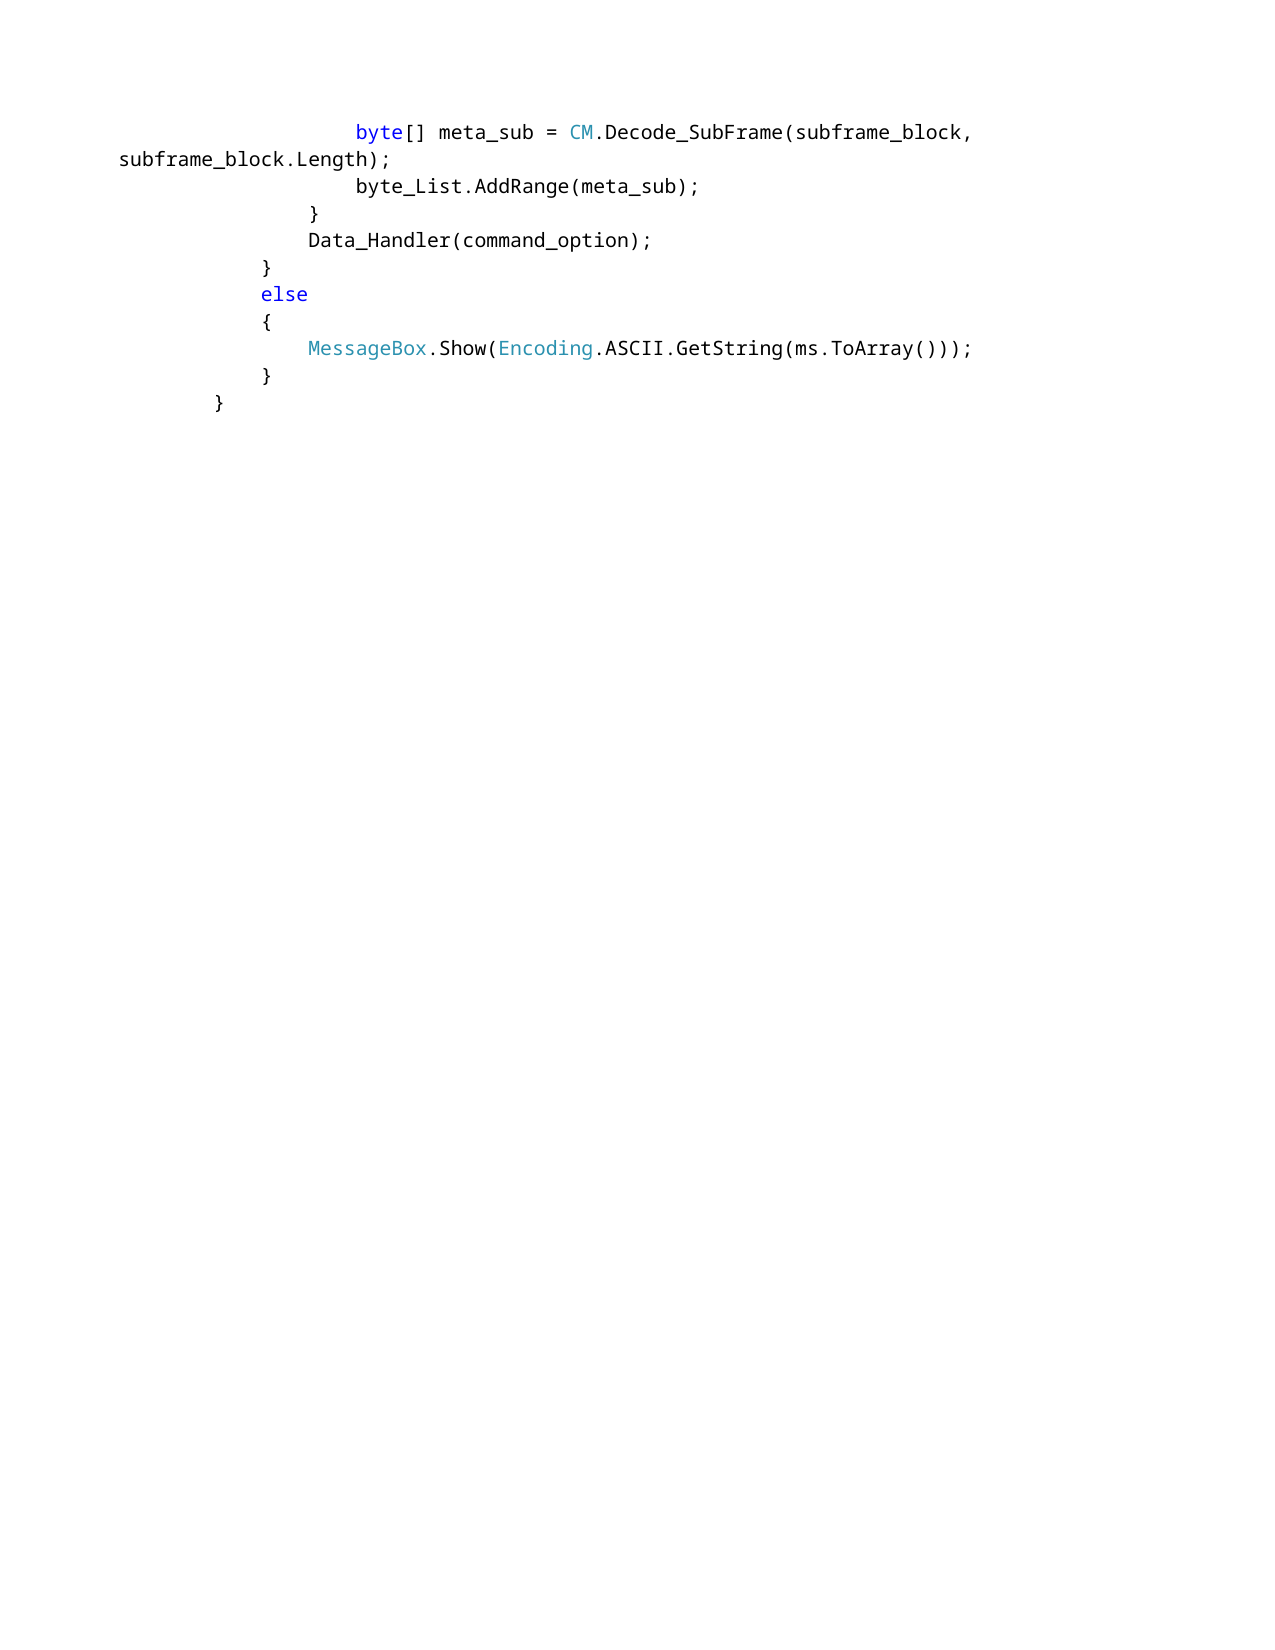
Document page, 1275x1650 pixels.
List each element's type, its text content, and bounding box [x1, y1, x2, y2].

text } [118, 388, 1157, 415]
text else [118, 280, 1157, 307]
text { [118, 307, 1157, 334]
text byte_List.AddRange(meta_sub); [118, 172, 1157, 199]
text } [118, 253, 1157, 280]
text Data_Handler(command_option); [118, 226, 1157, 253]
text } [118, 361, 1157, 388]
text byte[] meta_sub = CM.Decode_SubFrame(subframe_block, subframe_block.Length); [118, 118, 1157, 172]
text MessageBox.Show(Encoding.ASCII.GetString(ms.ToArray())); [118, 334, 1157, 361]
text } [118, 199, 1157, 226]
